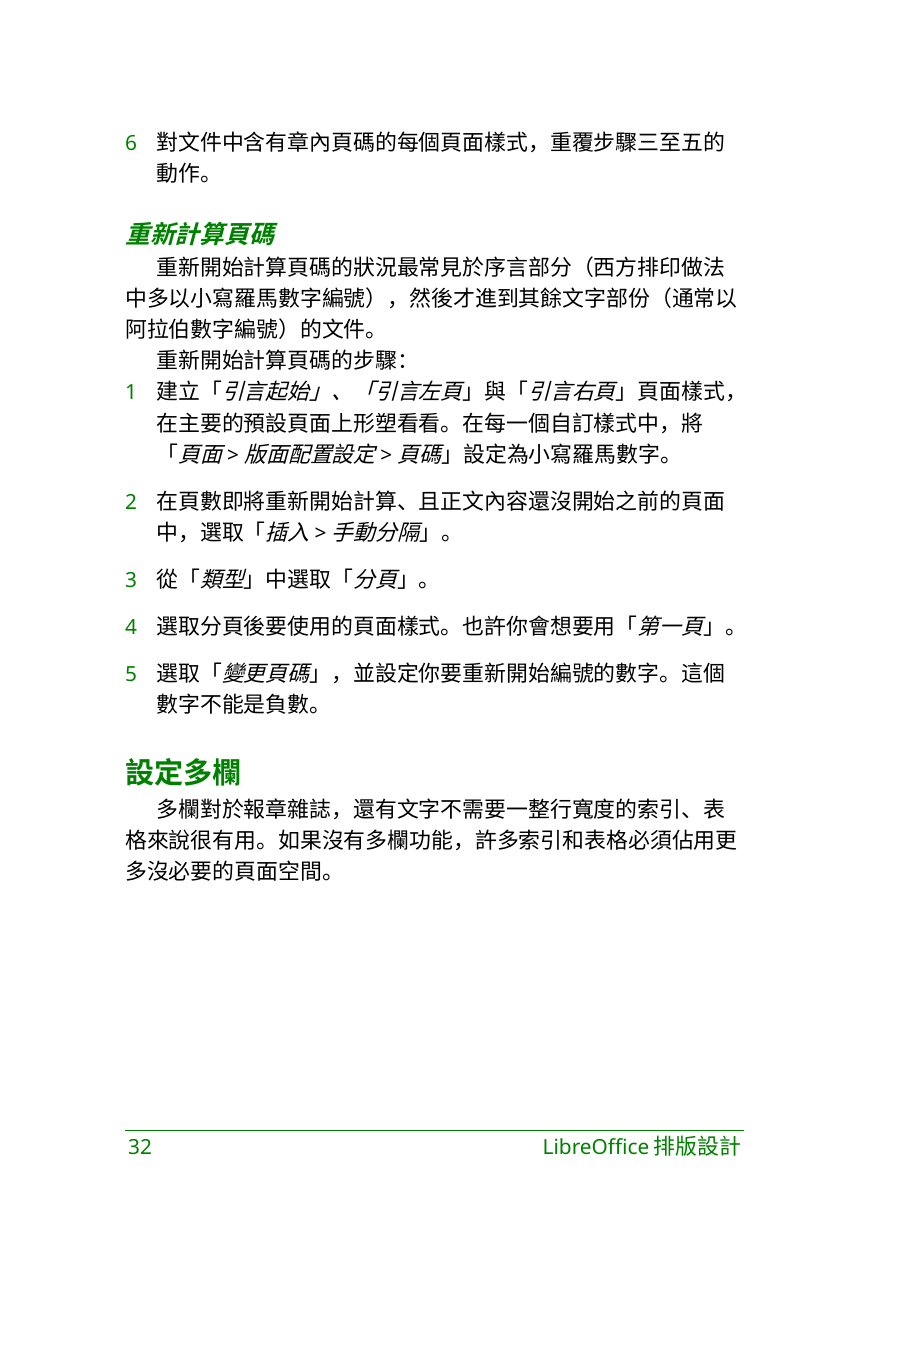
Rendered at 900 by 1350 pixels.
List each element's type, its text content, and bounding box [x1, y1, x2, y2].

list 從「類型」中選取「分頁」。 [125, 562, 744, 594]
list 對文件中含有章內頁碼的每個頁面樣式，重覆步驟三至五的動作。 [125, 125, 744, 187]
list 建立「引言起始」、「引言左頁」與「引言右頁」頁面樣式，在主要的預設頁面上形塑看看。在每一個自訂樣式中，將「頁面 > 版面配置設定 > 頁碼」設定為小寫羅馬數字。 [125, 375, 744, 469]
subtitle 重新計算頁碼 [125, 219, 744, 250]
text 重新開始計算頁碼的步驟： [125, 344, 744, 375]
list 選取分頁後要使用的頁面樣式。也許你會想要用「第一頁」。 [125, 609, 744, 641]
list 選取「變更頁碼」，並設定你要重新開始編號的數字。這個數字不能是負數。 [125, 656, 744, 719]
text 多欄對於報章雜誌，還有文字不需要一整行寬度的索引、表格來說很有用。如果沒有多欄功能，許多索引和表格必須佔用更多沒必要的頁面空間。 [125, 792, 744, 886]
list 在頁數即將重新開始計算、且正文內容還沒開始之前的頁面中，選取「插入 > 手動分隔」。 [125, 484, 744, 547]
text 重新開始計算頁碼的狀況最常見於序言部分（西方排印做法中多以小寫羅馬數字編號），然後才進到其餘文字部份（通常以阿拉伯數字編號）的文件。 [125, 250, 744, 344]
subtitle 設定多欄 [125, 750, 744, 792]
